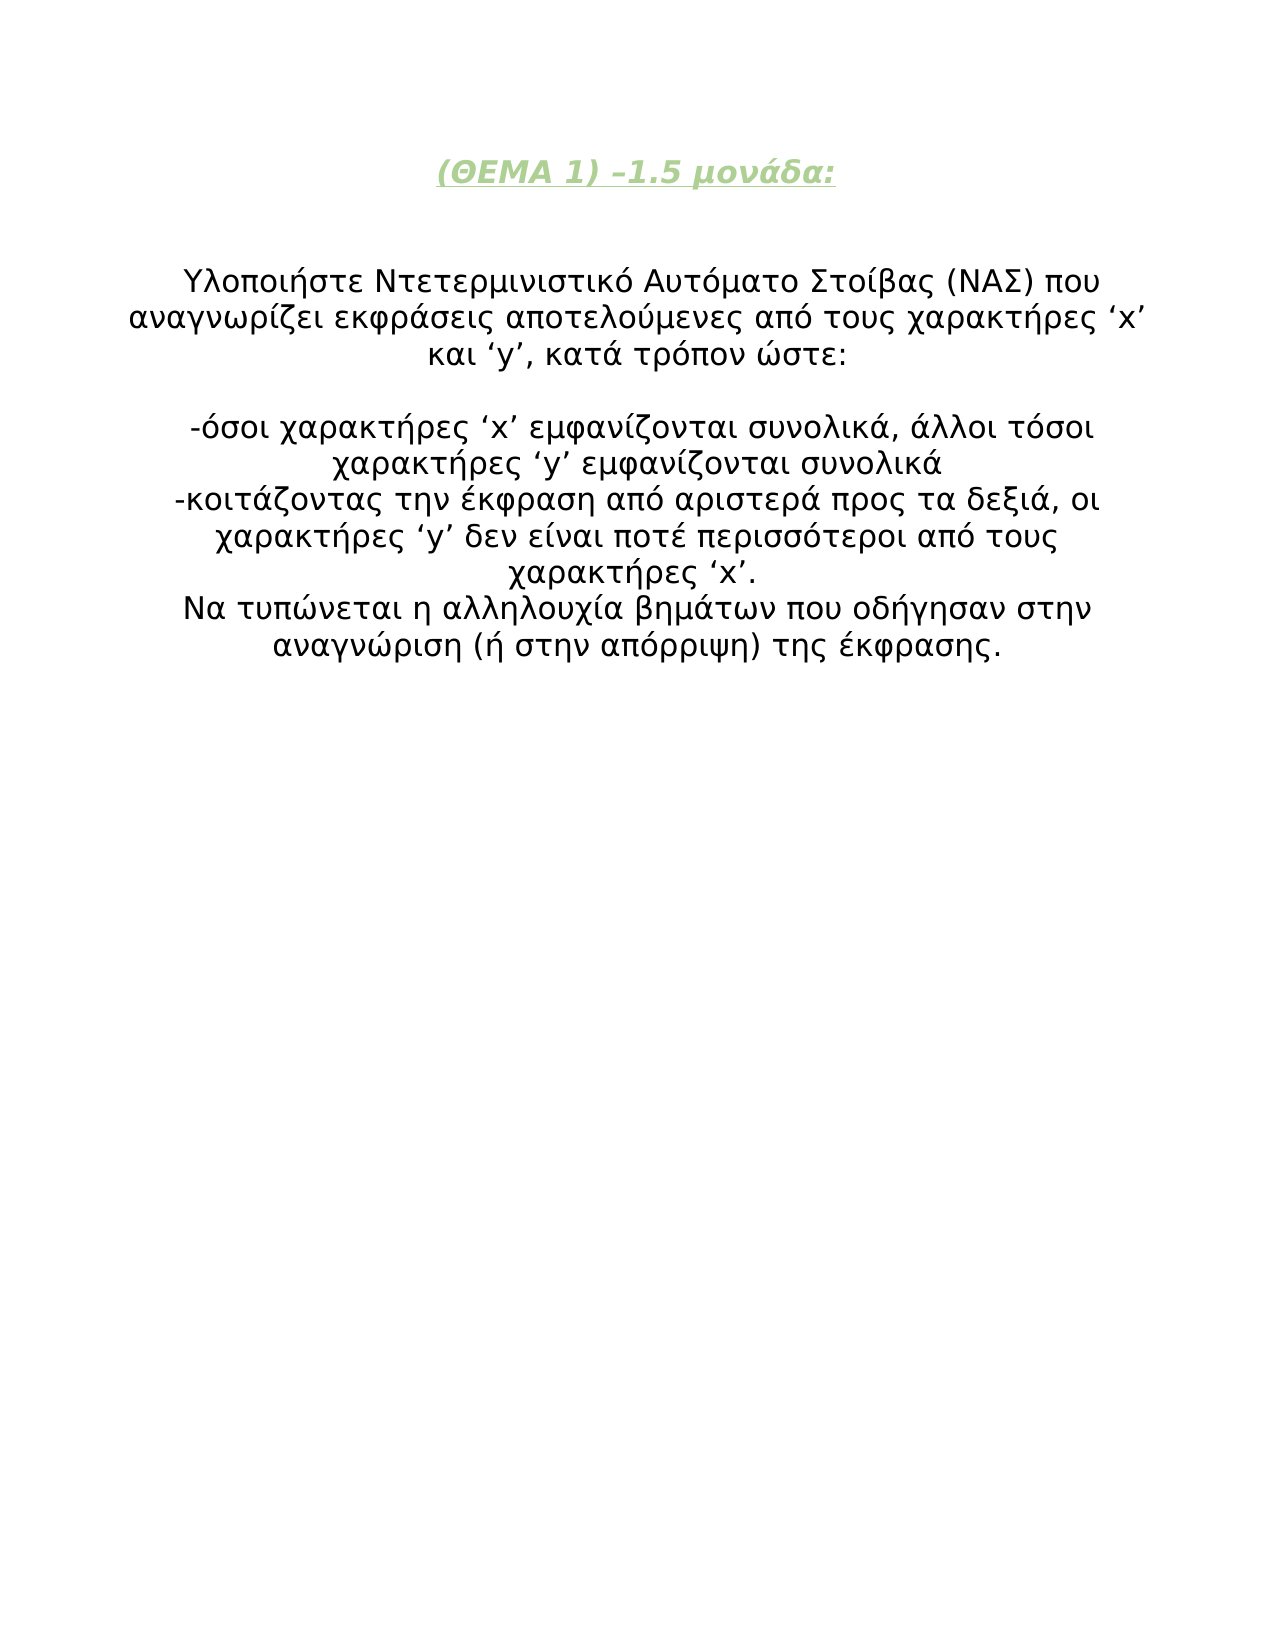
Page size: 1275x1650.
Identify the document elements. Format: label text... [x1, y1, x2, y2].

text -κοιτάζοντας την έκφραση από αριστερά προς τα δεξιά, οι χαρακτήρες ‘y’ δεν είναι ποτέ περισσότεροι από τους χαρακτήρες ‘x’. [118, 482, 1157, 591]
text Να τυπώνεται η αλληλουχία βημάτων που οδήγησαν στην αναγνώριση (ή στην απόρριψη) της έκφρασης. [118, 591, 1157, 663]
text Υλοποιήστε Ντετερμινιστικό Αυτόματο Στοίβας (ΝΑΣ) που αναγνωρίζει εκφράσεις αποτελούμενες από τους χαρακτήρες ‘x’ και ‘y’, κατά τρόπον ώστε: [118, 263, 1157, 373]
text (ΘΕΜΑ 1) –1.5 μονάδα: [118, 154, 1157, 191]
text -όσοι χαρακτήρες ‘x’ εμφανίζονται συνολικά, άλλοι τόσοι χαρακτήρες ‘y’ εμφανίζονται συνολικά [118, 409, 1157, 482]
